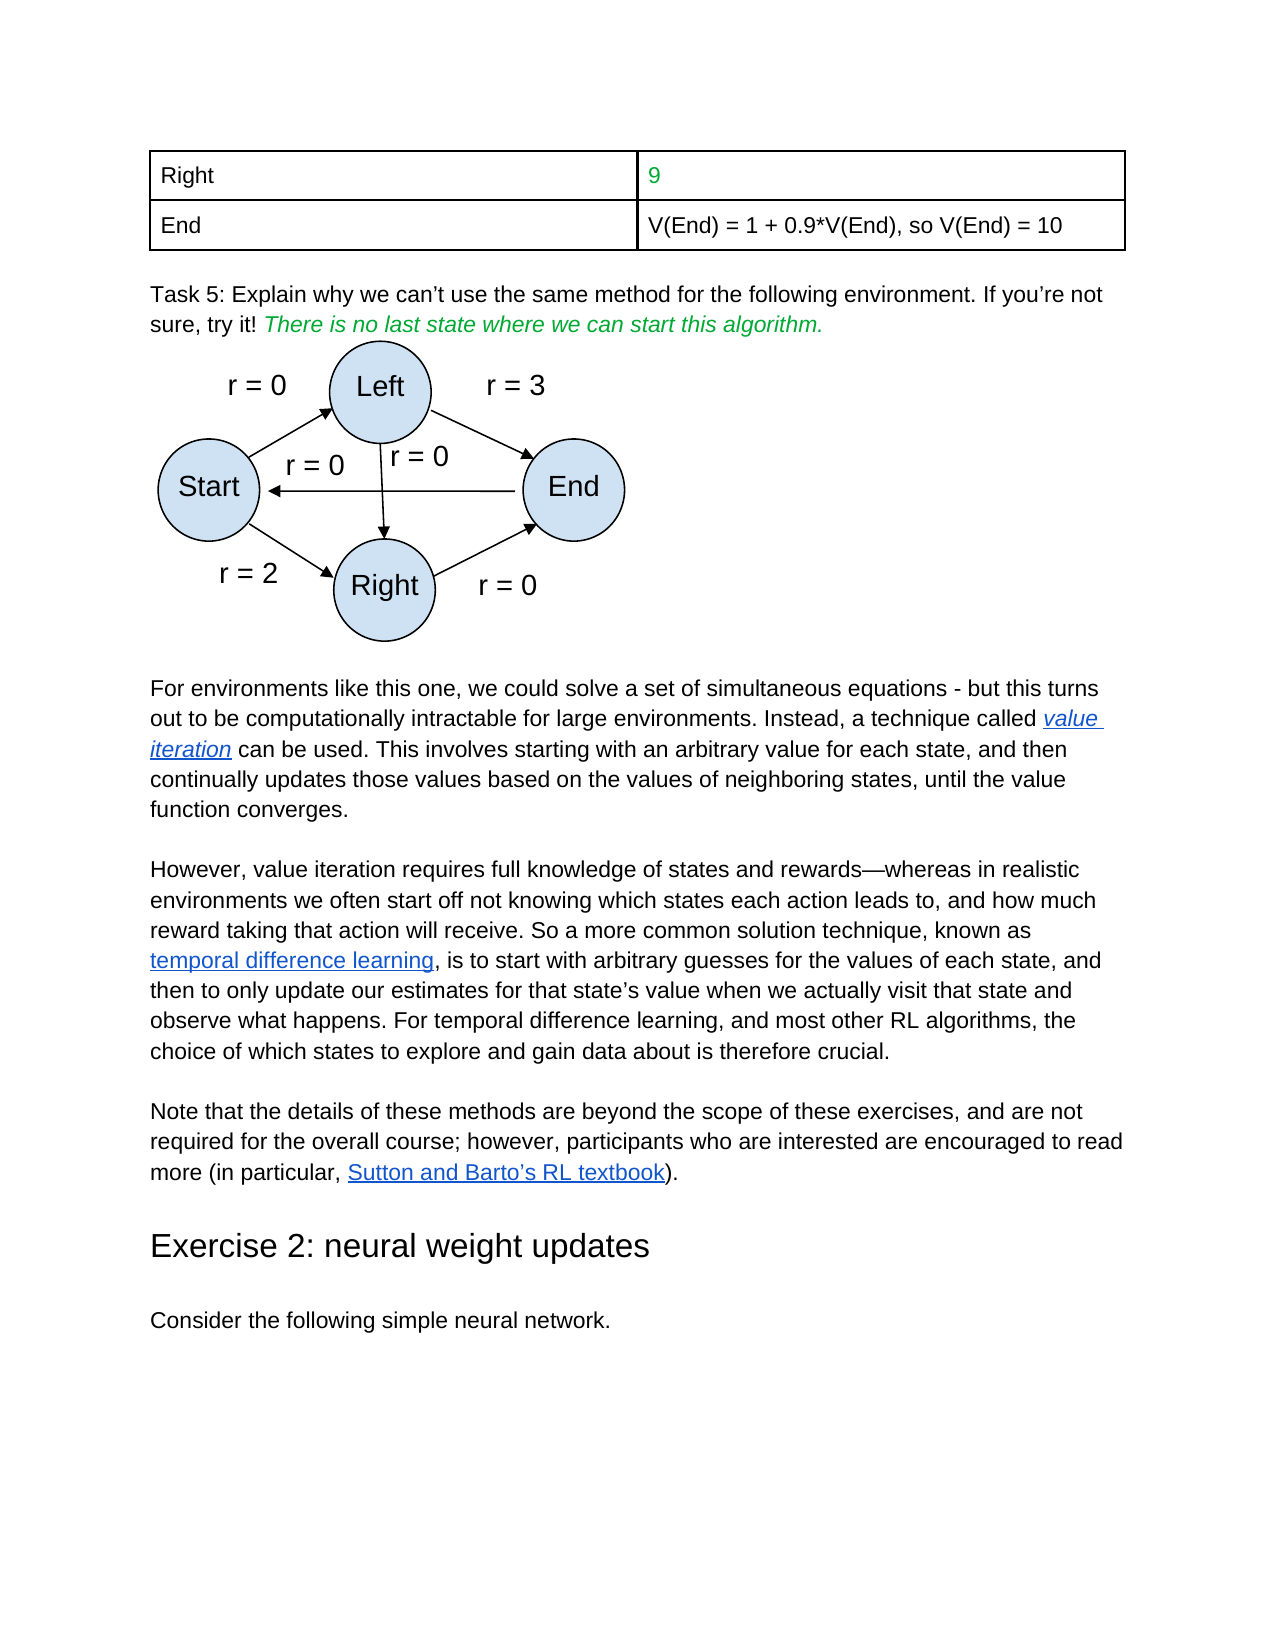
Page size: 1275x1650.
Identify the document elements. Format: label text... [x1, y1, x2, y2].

table_cell 9 [639, 152, 1124, 199]
text Consider the following simple neural network. [150, 1307, 1125, 1334]
text Note that the details of these methods are beyond the scope of these exercises, and are not required for the overall course; however, participants who are interested are encouraged to read more (in particular, Sutton and Barto’s RL textbook). [150, 1098, 1125, 1185]
text For environments like this one, we could solve a set of simultaneous equations - but this turns out to be computationally intractable for large environments. Instead, a technique called value iteration can be used. This involves starting with an arbitrary value for each state, and then continually updates those values based on the values of neighboring states, until the value function converges. [150, 675, 1125, 822]
text Task 5: Explain why we can’t use the same method for the following environment. If you’re not sure, try it! There is no last state where we can start this algorithm. [150, 281, 1125, 337]
subtitle Exercise 2: neural weight updates [150, 1226, 1125, 1265]
text However, value iteration requires full knowledge of states and rewards—whereas in realistic environments we often start off not knowing which states each action leads to, and how much reward taking that action will receive. So a more common solution technique, known as temporal difference learning, is to start with arbitrary guesses for the values of each state, and then to only update our estimates for that state’s value when we actually visit that state and observe what happens. For temporal difference learning, and most other RL algorithms, the choice of which states to explore and gain data about is therefore crucial. [150, 856, 1125, 1064]
table_cell End [151, 201, 636, 248]
table_cell V(End) = 1 + 0.9*V(End), so V(End) = 10 [639, 201, 1124, 248]
table_cell Right [151, 152, 636, 199]
